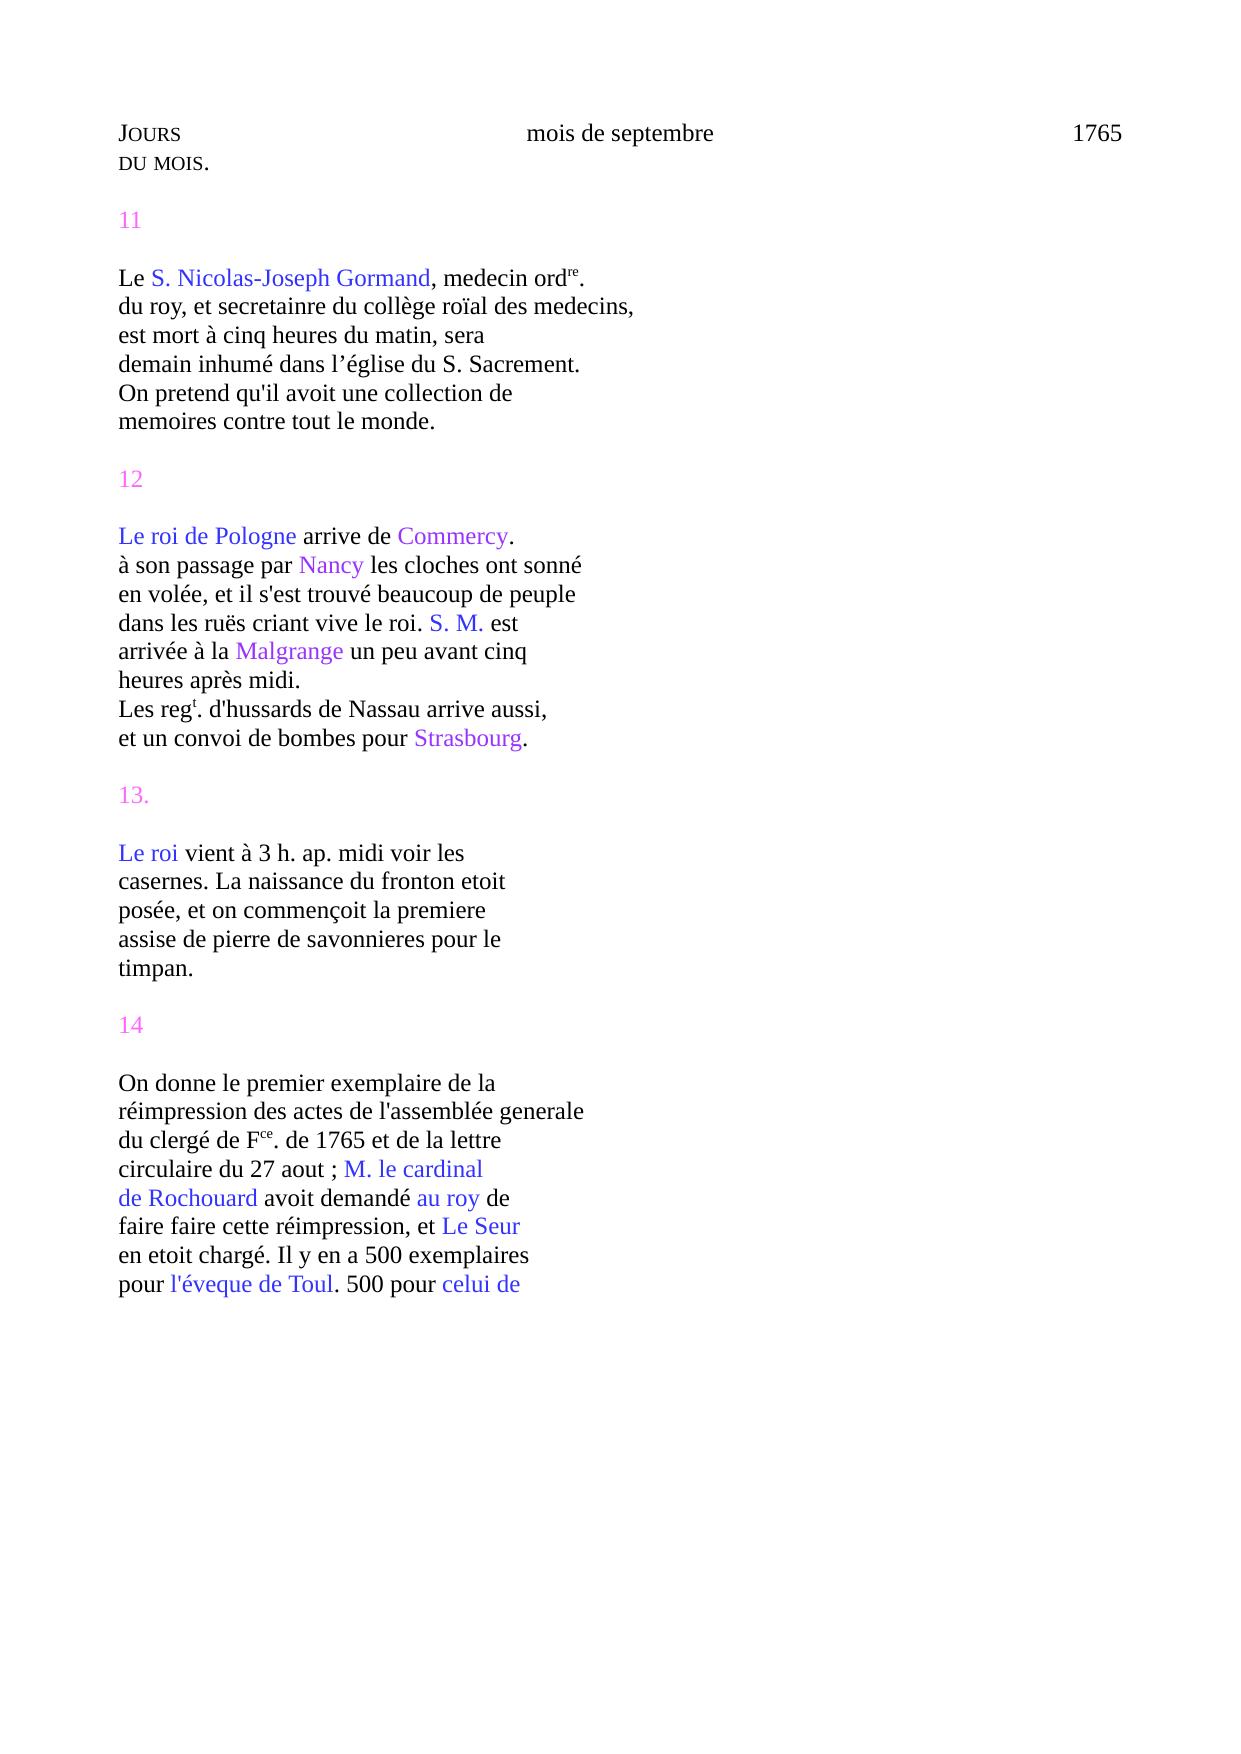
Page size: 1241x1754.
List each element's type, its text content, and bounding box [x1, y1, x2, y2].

text 12 Le roi de Pologne arrive de Commercy. à son passage par Nancy les cloches ont sonné en volée, et il s'est trouvé beaucoup de peuple dans les ruës criant vive le roi. S. M. est arrivée à la Malgrange un peu avant cinq heures après midi. [118, 464, 1122, 694]
text 14 On donne le premier exemplaire de la réimpression des actes de l'assemblée generale du clergé de Fce. de 1765 et de la lettre circulaire du 27 aout ; M. le cardinal de Rochouard avoit demandé au roy de faire faire cette réimpression, et Le Seur en etoit chargé. Il y en a 500 exemplaires pour l'éveque de Toul. 500 pour celui de [118, 1010, 1122, 1298]
text 11 Le S. Nicolas-Joseph Gormand, medecin ordre. du roy, et secretainre du collège roïal des medecins, est mort à cinq heures du matin, sera demain inhumé dans l’église du S. Sacrement. On pretend qu'il avoit une collection de memoires contre tout le monde. [118, 205, 1122, 435]
text 13. Le roi vient à 3 h. ap. midi voir les casernes. La naissance du fronton etoit posée, et on commençoit la premiere assise de pierre de savonnieres pour le timpan. [118, 780, 1122, 981]
text Les regt. d'hussards de Nassau arrive aussi, et un convoi de bombes pour Strasbourg. [118, 694, 1122, 751]
